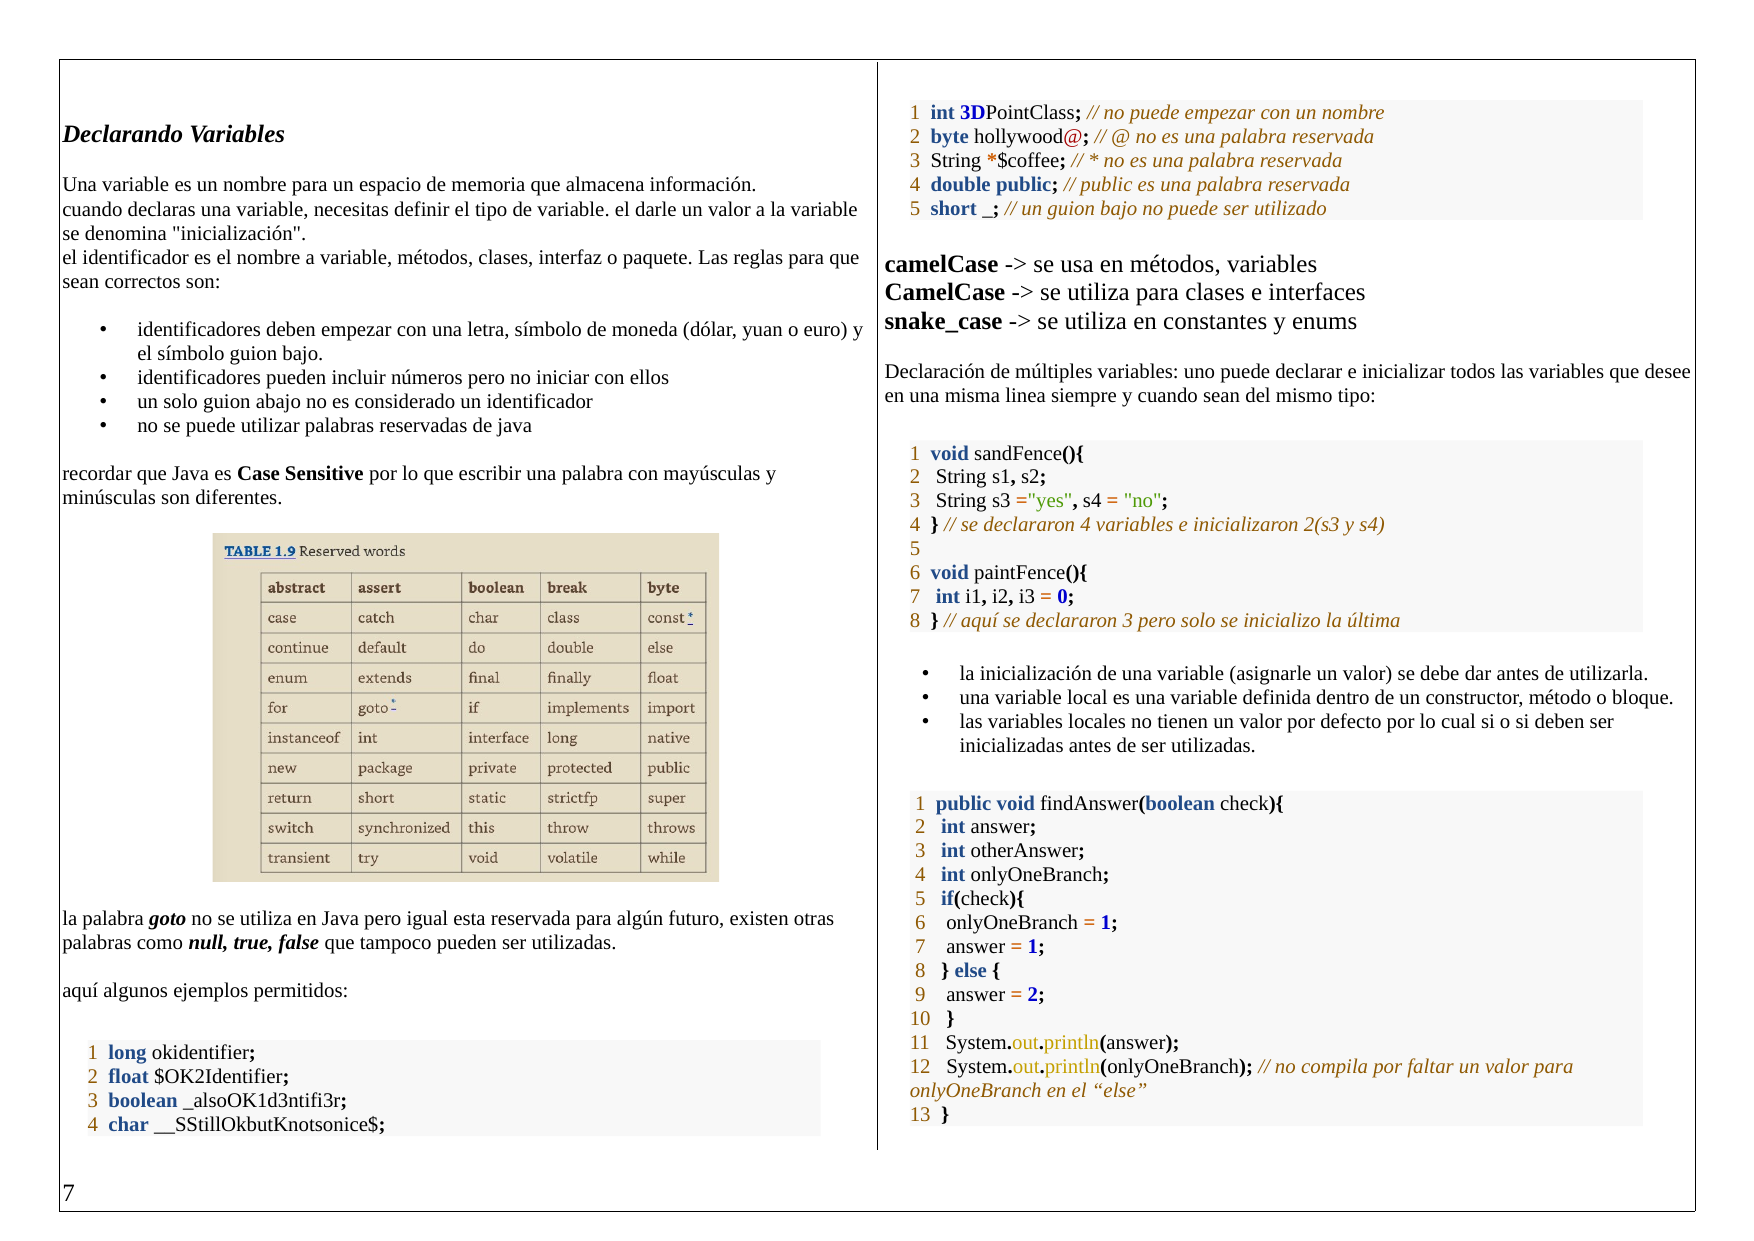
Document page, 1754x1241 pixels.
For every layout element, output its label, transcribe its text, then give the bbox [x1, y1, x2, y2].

list una variable local es una variable definida dentro de un constructor, método o bloque. [922, 685, 1692, 709]
text cuando declaras una variable, necesitas definir el tipo de variable. el darle un valor a la variable se denomina "inicialización". [62, 196, 869, 244]
picture [212, 533, 720, 882]
text el identificador es el nombre a variable, métodos, clases, interfaz o paquete. Las reglas para que sean correctos son: [62, 244, 869, 293]
list identificadores deben empezar con una letra, símbolo de moneda (dólar, yuan o euro) y el símbolo guion bajo. [99, 317, 869, 365]
text la palabra goto no se utiliza en Java pero igual esta reservada para algún futuro, existen otras palabras como null, true, false que tampoco pueden ser utilizadas. [62, 906, 869, 954]
list identificadores pueden incluir números pero no iniciar con ellos [99, 365, 869, 389]
list la inicialización de una variable (asignarle un valor) se debe dar antes de utilizarla. [922, 661, 1692, 685]
text camelCase -> se usa en métodos, variables [884, 249, 1692, 277]
text Declaración de múltiples variables: uno puede declarar e inicializar todos las variables que desee en una misma linea siempre y cuando sean del mismo tipo: [884, 359, 1692, 407]
list las variables locales no tienen un valor por defecto por lo cual si o si deben ser inicializadas antes de ser utilizadas. [922, 709, 1692, 757]
text Declarando Variables [62, 119, 869, 148]
text Una variable es un nombre para un espacio de memoria que almacena información. [62, 172, 869, 196]
text snake_case -> se utiliza en constantes y enums [884, 306, 1692, 335]
text CamelCase -> se utiliza para clases e interfaces [884, 277, 1692, 306]
list no se puede utilizar palabras reservadas de java [99, 413, 869, 437]
text recordar que Java es Case Sensitive por lo que escribir una palabra con mayúsculas y minúsculas son diferentes. [62, 461, 869, 509]
list un solo guion abajo no es considerado un identificador [99, 389, 869, 413]
text aquí algunos ejemplos permitidos: [62, 978, 869, 1002]
